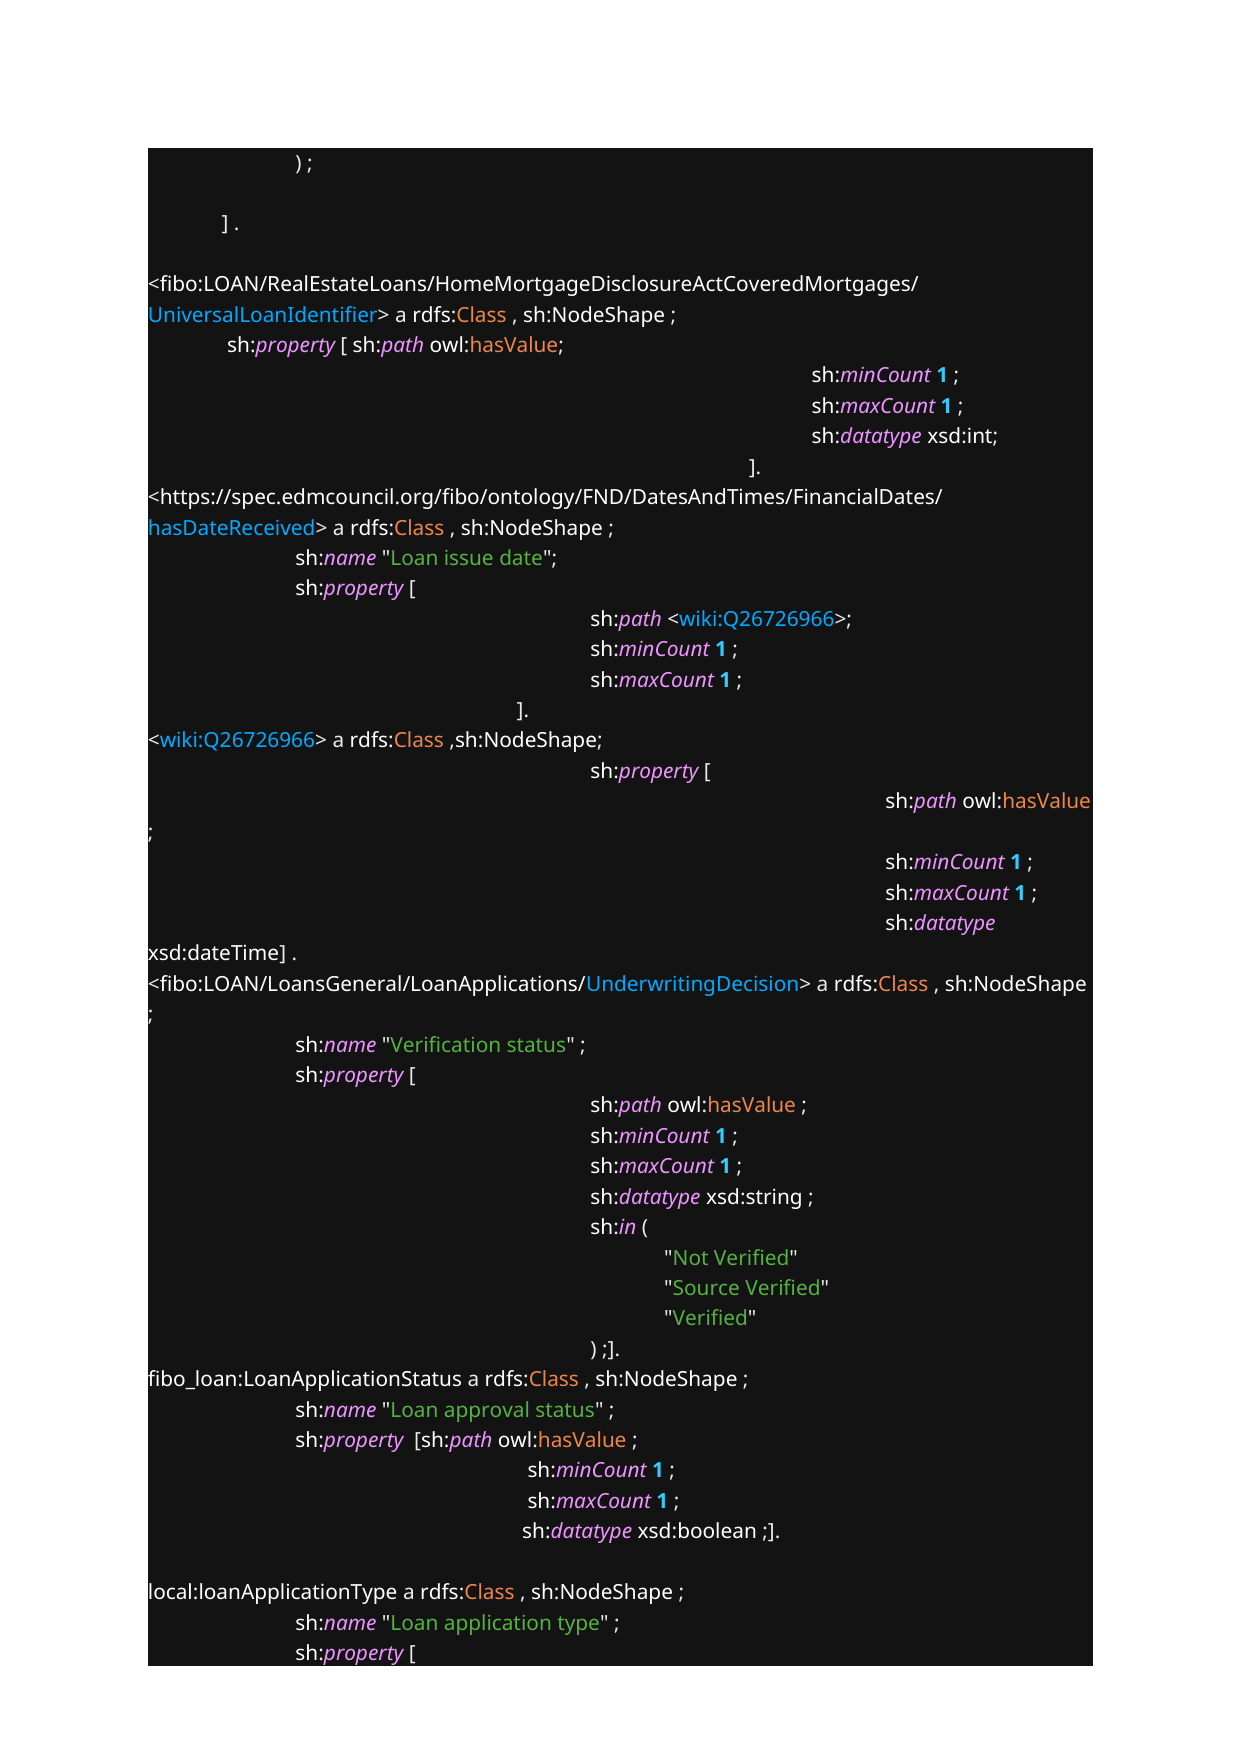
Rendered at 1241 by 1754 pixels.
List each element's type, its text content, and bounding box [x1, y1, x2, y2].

text ) ; ] . <fibo:LOAN/RealEstateLoans/HomeMortgageDisclosureActCoveredMortgages/UniversalLoanIdentifier> a rdfs:Class , sh:NodeShape ; sh:property [ sh:path owl:hasValue; sh:minCount 1 ; sh:maxCount 1 ; sh:datatype xsd:int; ]. <https://spec.edmcouncil.org/fibo/ontology/FND/DatesAndTimes/FinancialDates/hasDateReceived> a rdfs:Class , sh:NodeShape ; sh:name "Loan issue date"; sh:property [ sh:path <wiki:Q26726966>; sh:minCount 1 ; sh:maxCount 1 ; ]. <wiki:Q26726966> a rdfs:Class ,sh:NodeShape; sh:property [ sh:path owl:hasValue ; sh:minCount 1 ; sh:maxCount 1 ; sh:datatype xsd:dateTime] . <fibo:LOAN/LoansGeneral/LoanApplications/UnderwritingDecision> a rdfs:Class , sh:NodeShape ; sh:name "Verification status" ; sh:property [ sh:path owl:hasValue ; sh:minCount 1 ; sh:maxCount 1 ; sh:datatype xsd:string ; sh:in ( "Not Verified" "Source Verified" "Verified" ) ;]. fibo_loan:LoanApplicationStatus a rdfs:Class , sh:NodeShape ; sh:name "Loan approval status" ; sh:property [sh:path owl:hasValue ; sh:minCount 1 ; sh:maxCount 1 ; sh:datatype xsd:boolean ;]. local:loanApplicationType a rdfs:Class , sh:NodeShape ; sh:name "Loan application type" ; sh:property [ [148, 148, 1093, 1666]
